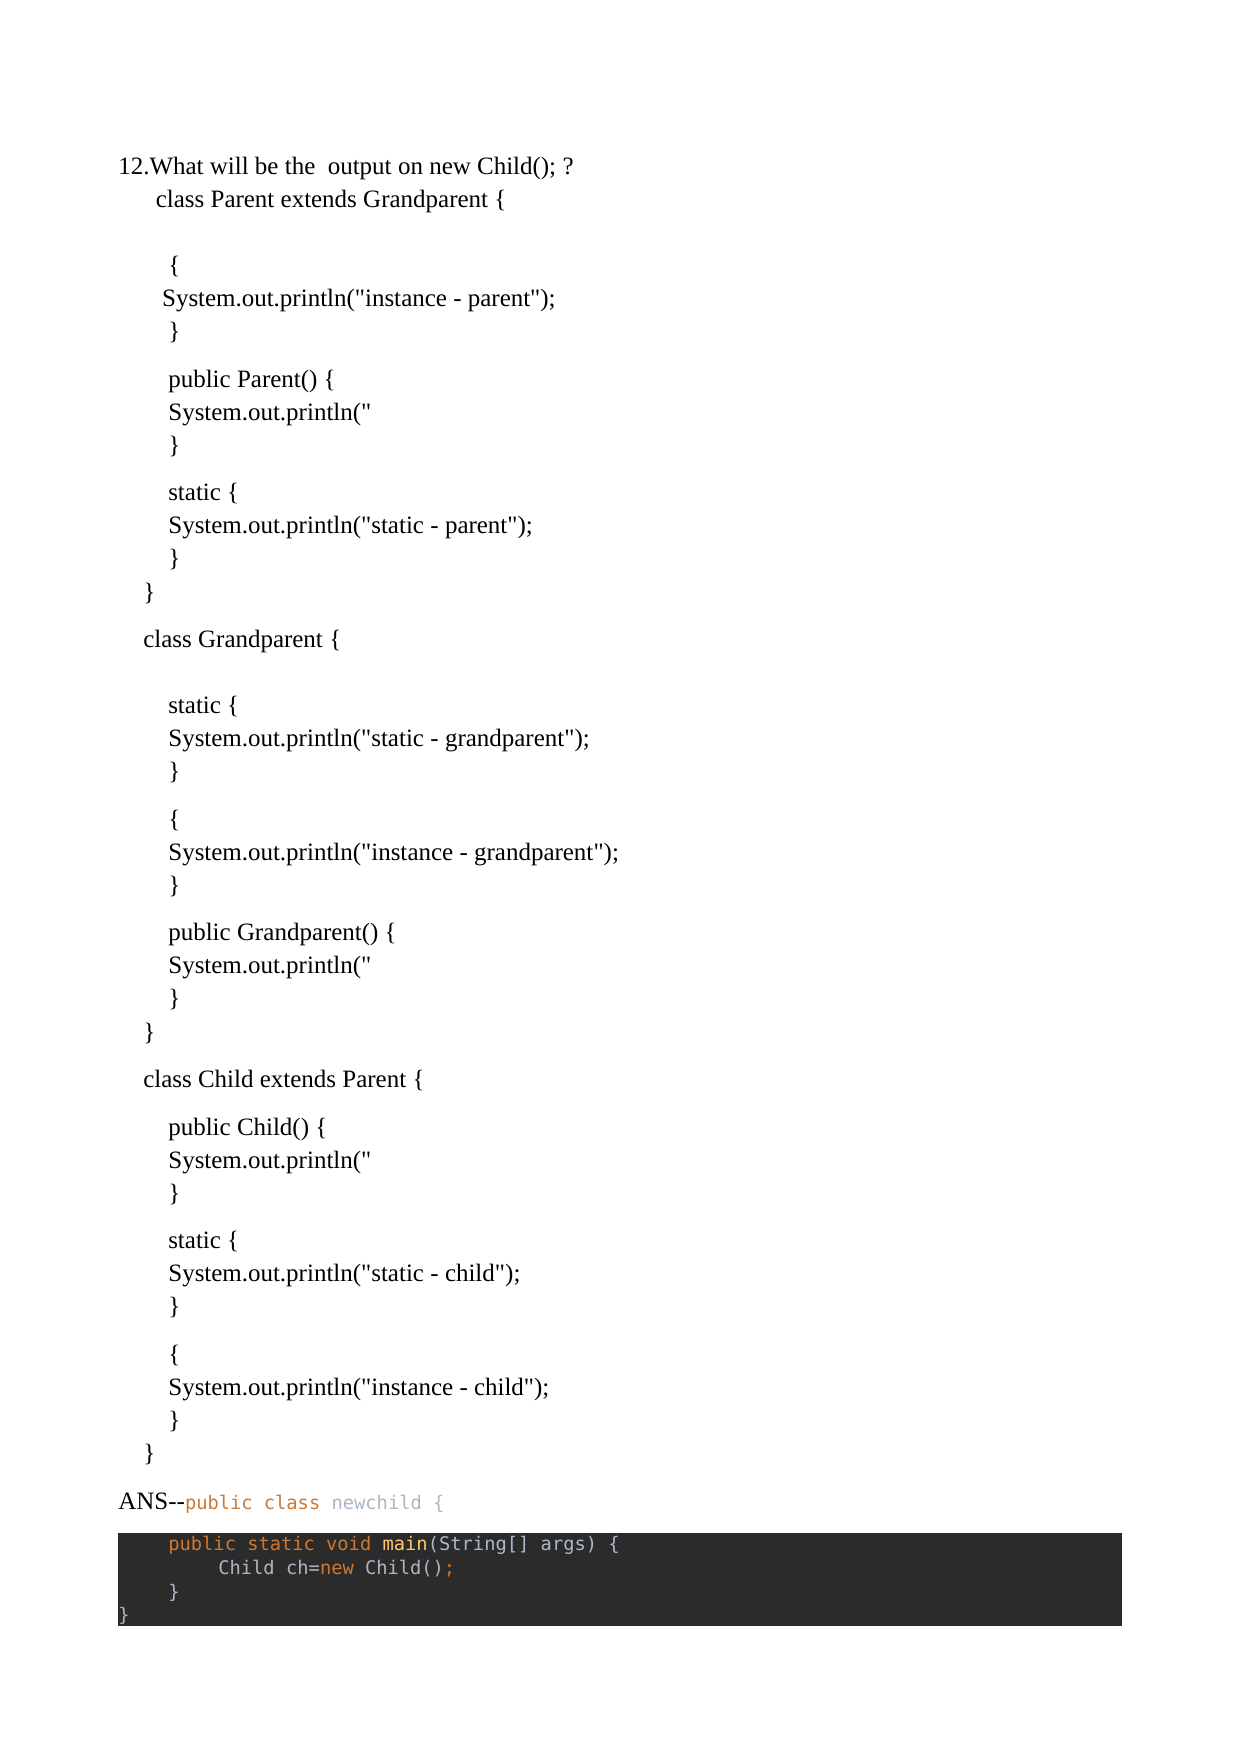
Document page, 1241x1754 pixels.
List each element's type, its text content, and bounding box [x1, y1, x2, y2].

text static { System.out.println("static - parent"); } } [118, 477, 1122, 605]
text class Grandparent { static { System.out.println("static - grandparent"); } [118, 624, 1122, 785]
text Child ch=new Child(); [118, 1557, 1122, 1581]
text class Child extends Parent { [118, 1064, 1122, 1093]
text public Child() { System.out.println(" } [118, 1112, 1122, 1207]
text { System.out.println("instance - grandparent"); } [118, 804, 1122, 899]
text static { System.out.println("static - child"); } [118, 1225, 1122, 1320]
text } [118, 1581, 1122, 1604]
text public Grandparent() { System.out.println(" } } [118, 917, 1122, 1045]
text 12.What will be the output on new Child(); ? class Parent extends Grandparent { { System.out.println("instance - parent"); } [118, 118, 1122, 345]
text ANS--public class newchild { [118, 1486, 1122, 1514]
text } [118, 1604, 1122, 1626]
text public static void main(String[] args) { [118, 1533, 1122, 1557]
text public Parent() { System.out.println(" } [118, 364, 1122, 459]
text { System.out.println("instance - child"); } } [118, 1339, 1122, 1467]
